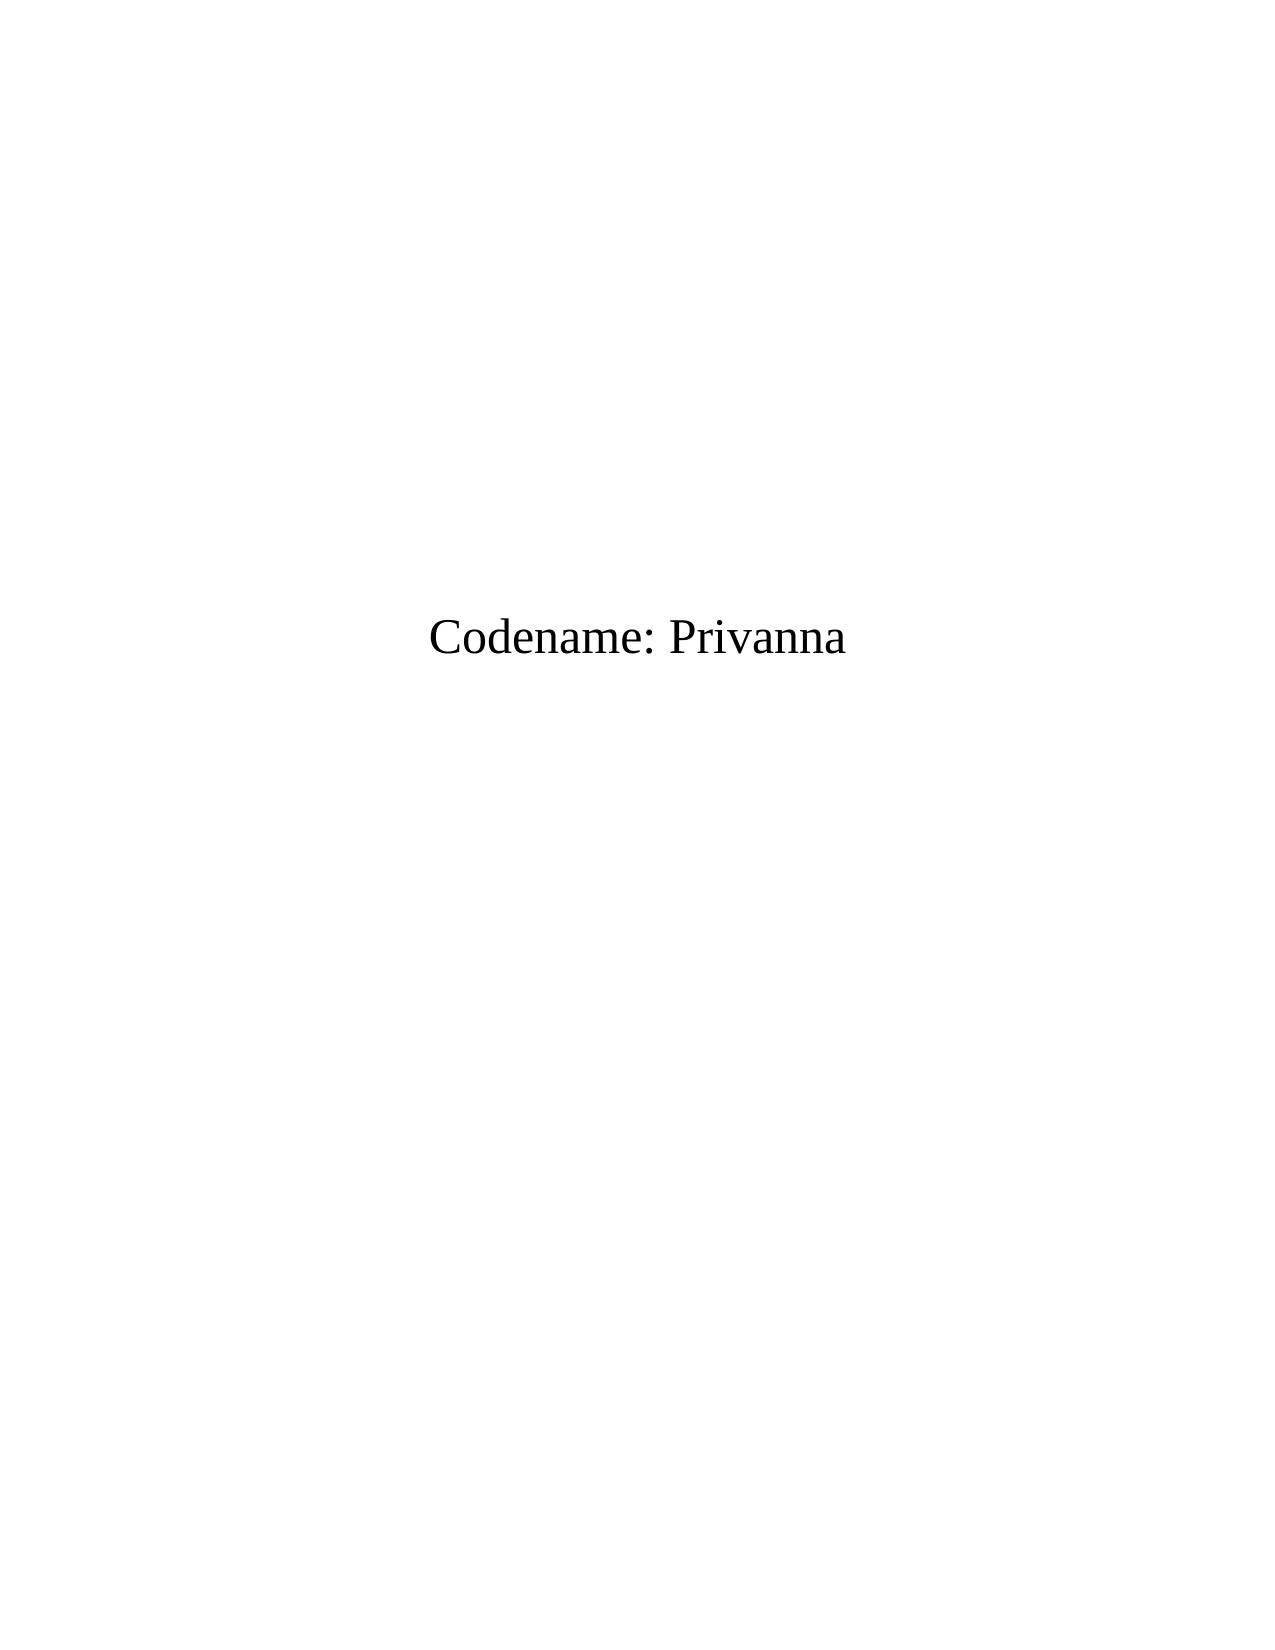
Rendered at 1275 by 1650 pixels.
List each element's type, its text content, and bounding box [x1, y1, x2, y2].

text Codename: Privanna [118, 607, 1157, 664]
